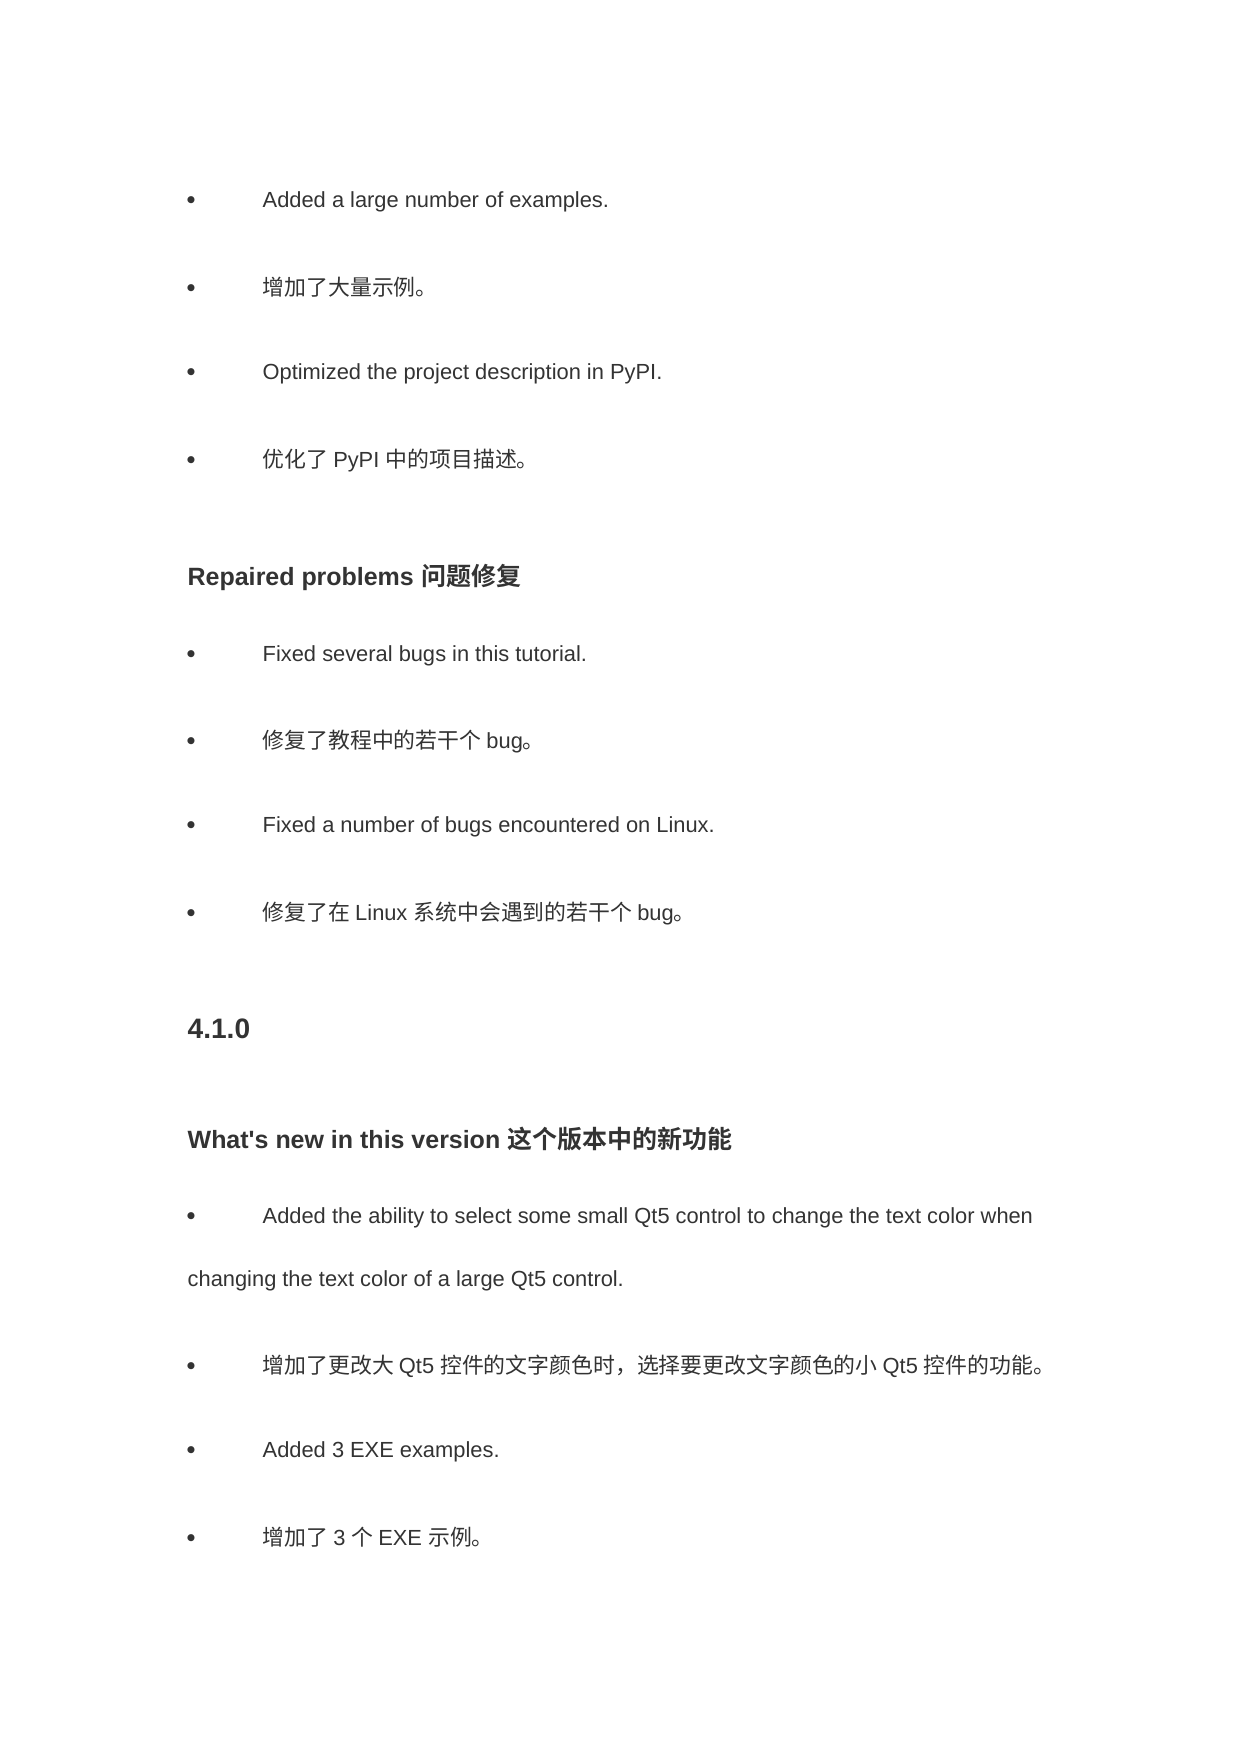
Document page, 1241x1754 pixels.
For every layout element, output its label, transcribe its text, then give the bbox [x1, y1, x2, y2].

list 增加了 3 个 EXE 示例。 [187, 1494, 1053, 1557]
list 优化了 PyPI 中的项目描述。 [187, 416, 1053, 478]
list 增加了大量示例。 [187, 244, 1053, 307]
list Fixed several bugs in this tutorial. [187, 611, 1053, 674]
list Fixed a number of bugs encountered on Linux. [187, 783, 1053, 846]
subtitle Repaired problems 问题修复 [187, 533, 1053, 596]
list 增加了更改大 Qt5 控件的文字颜色时，选择要更改文字颜色的小 Qt5 控件的功能。 [187, 1322, 1053, 1385]
subtitle What's new in this version 这个版本中的新功能 [187, 1096, 1053, 1158]
list 修复了在 Linux 系统中会遇到的若干个 bug。 [187, 869, 1053, 932]
list Added a large number of examples. [187, 158, 1053, 221]
list Added 3 EXE examples. [187, 1408, 1053, 1471]
list 修复了教程中的若干个 bug。 [187, 697, 1053, 760]
subtitle 4.1.0 [187, 986, 1053, 1049]
list Added the ability to select some small Qt5 control to change the text color when changing the text color of a large Qt5 control. [187, 1174, 1053, 1299]
list Optimized the project description in PyPI. [187, 330, 1053, 393]
